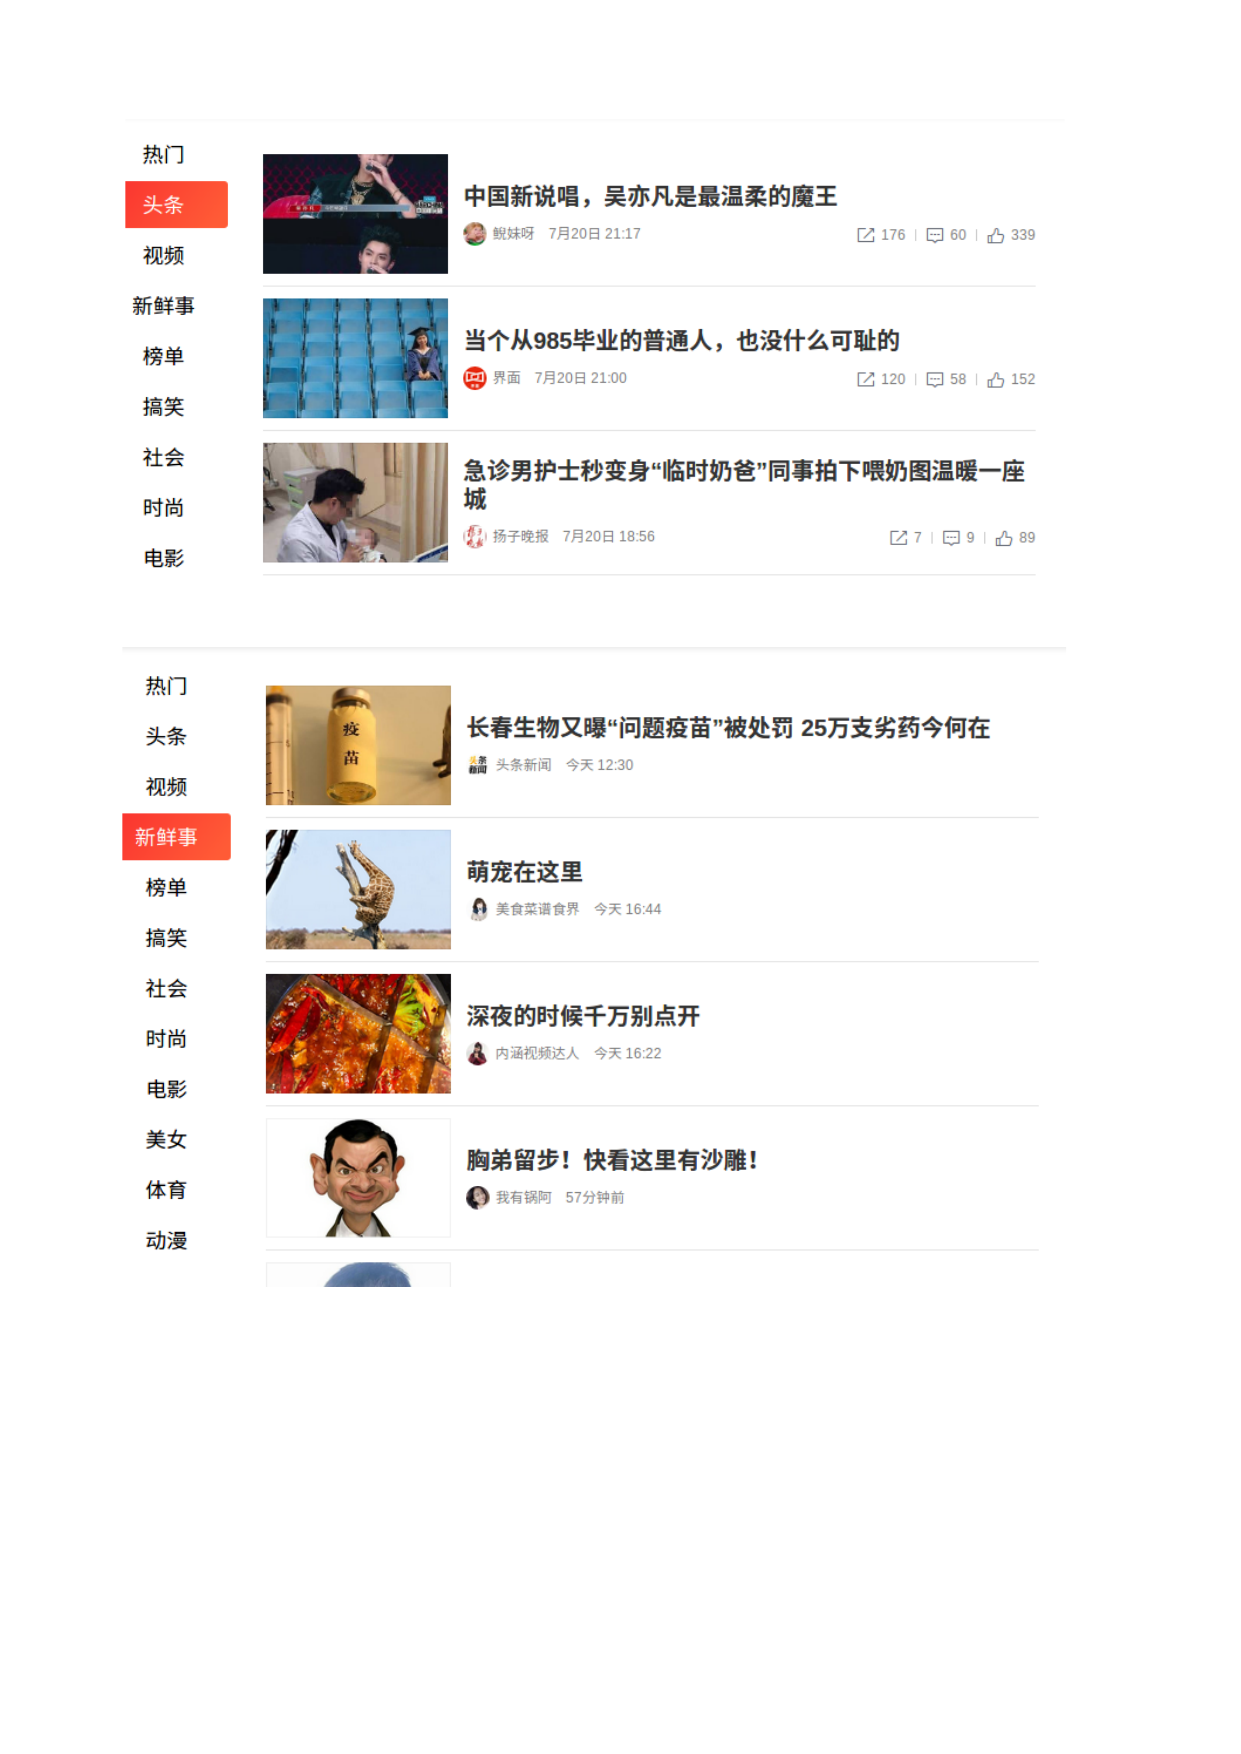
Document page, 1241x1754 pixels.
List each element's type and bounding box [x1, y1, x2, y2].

picture [125, 119, 1065, 579]
picture [122, 647, 1067, 1287]
